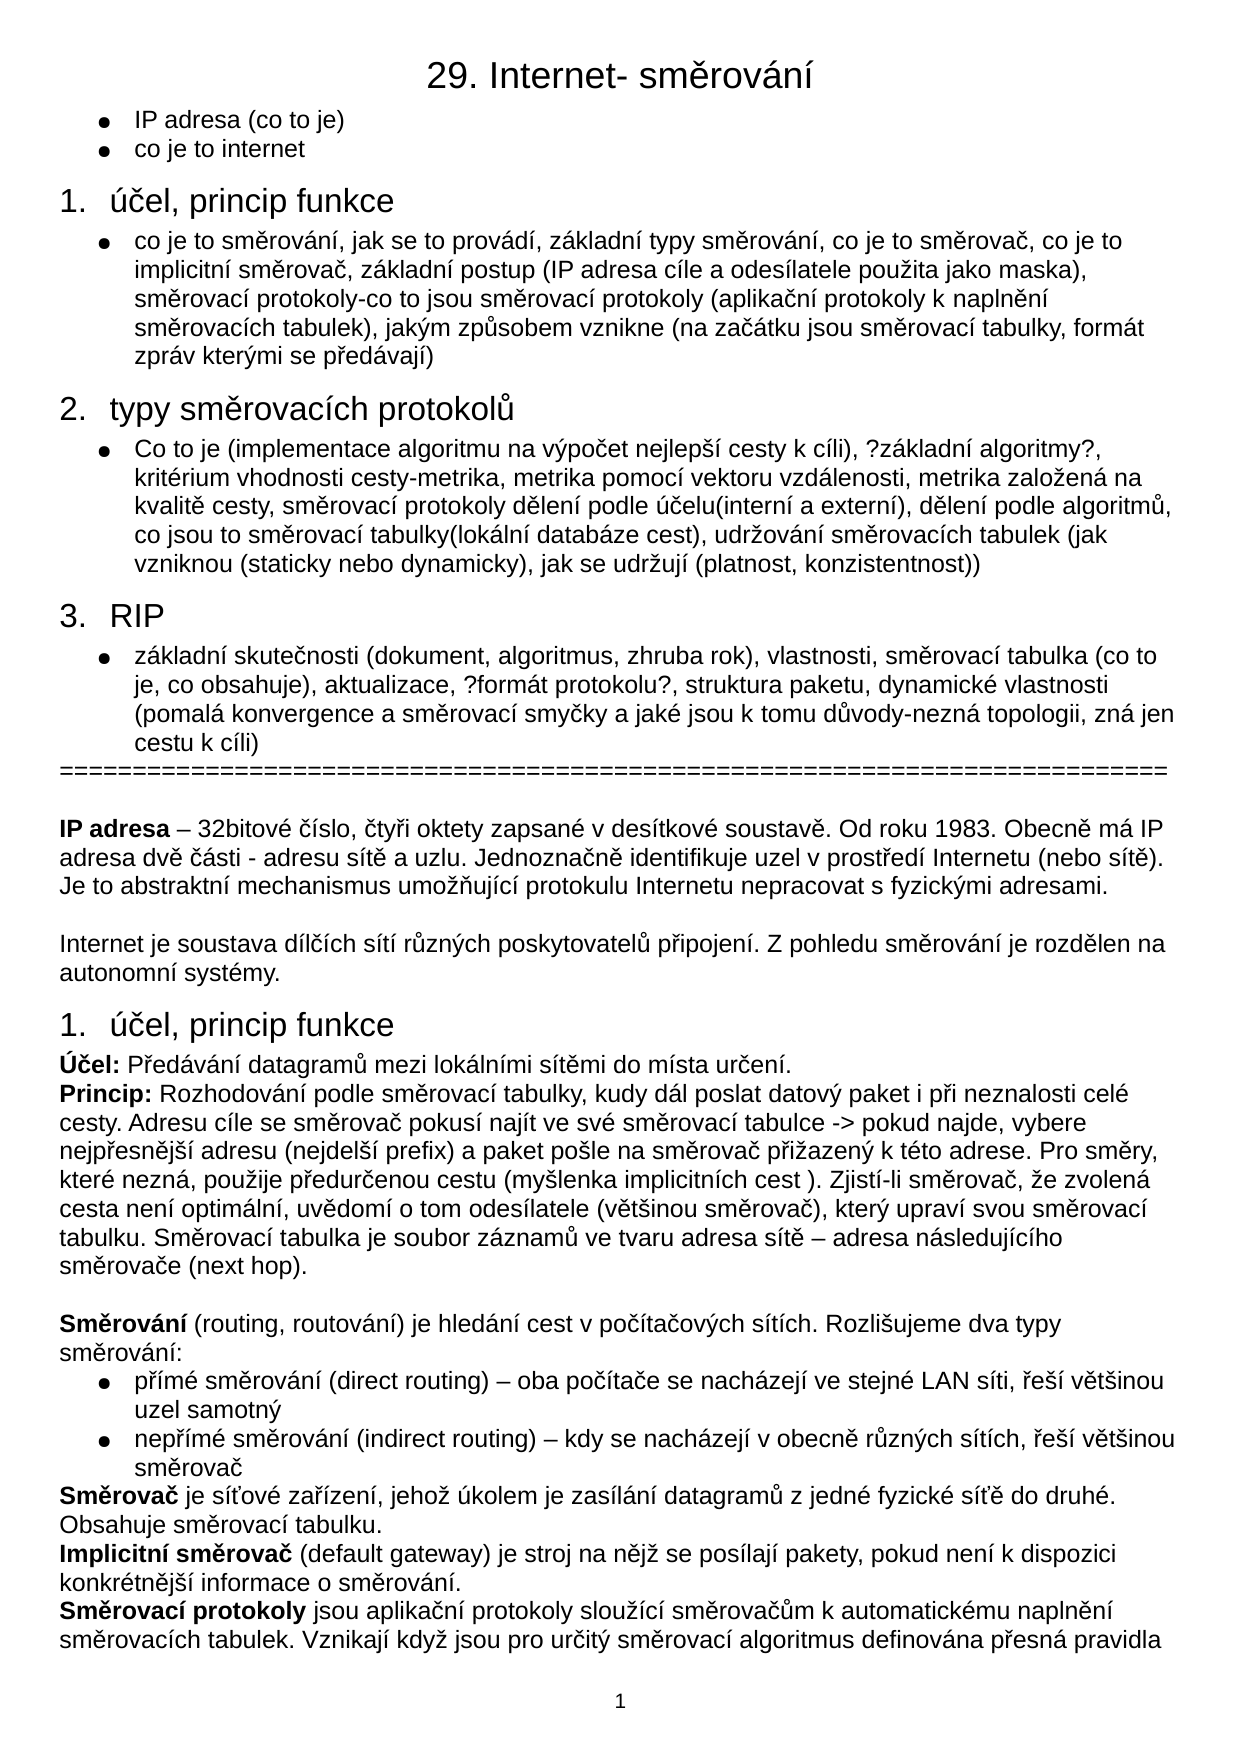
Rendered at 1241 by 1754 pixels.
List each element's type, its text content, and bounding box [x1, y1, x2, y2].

list co je to směrování, jak se to provádí, základní typy směrování, co je to směrovač, co je to implicitní směrovač, základní postup (IP adresa cíle a odesílatele použita jako maska), směrovací protokoly-co to jsou směrovací protokoly (aplikační protokoly k naplnění směrovacích tabulek), jakým způsobem vznikne (na začátku jsou směrovací tabulky, formát zpráv kterými se předávají) [97, 226, 1181, 370]
text Internet je soustava dílčích sítí různých poskytovatelů připojení. Z pohledu směrování je rozdělen na autonomní systémy. [59, 929, 1181, 986]
text Princip: Rozhodování podle směrovací tabulky, kudy dál poslat datový paket i při neznalosti celé cesty. Adresu cíle se směrovač pokusí najít ve své směrovací tabulce -> pokud najde, vybere nejpřesnější adresu (nejdelší prefix) a paket pošle na směrovač přižazený k této adrese. Pro směry, které nezná, použije předurčenou cestu (myšlenka implicitních cest ). Zjistí-li směrovač, že zvolená cesta není optimální, uvědomí o tom odesílatele (většinou směrovač), který upraví svou směrovací tabulku. Směrovací tabulka je soubor záznamů ve tvaru adresa sítě – adresa následujícího směrovače (next hop). [59, 1079, 1181, 1280]
subtitle účel, princip funkce [59, 181, 1181, 220]
subtitle účel, princip funkce [59, 1005, 1181, 1044]
list Co to je (implementace algoritmu na výpočet nejlepší cesty k cíli), ?základní algoritmy?, kritérium vhodnosti cesty-metrika, metrika pomocí vektoru vzdálenosti, metrika založená na kvalitě cesty, směrovací protokoly dělení podle účelu(interní a externí), dělení podle algoritmů, co jsou to směrovací tabulky(lokální databáze cest), udržování směrovacích tabulek (jak vzniknou (staticky nebo dynamicky), jak se udržují (platnost, konzistentnost)) [97, 434, 1181, 578]
list základní skutečnosti (dokument, algoritmus, zhruba rok), vlastnosti, směrovací tabulka (co to je, co obsahuje), aktualizace, ?formát protokolu?, struktura paketu, dynamické vlastnosti (pomalá konvergence a směrovací smyčky a jaké jsou k tomu důvody-nezná topologii, zná jen cestu k cíli) [97, 641, 1181, 756]
subtitle typy směrovacích protokolů [59, 389, 1181, 427]
list nepřímé směrování (indirect routing) – kdy se nacházejí v obecně různých sítích, řeší většinou směrovač [97, 1424, 1181, 1481]
list co je to internet [97, 134, 1181, 163]
text IP adresa – 32bitové číslo, čtyři oktety zapsané v desítkové soustavě. Od roku 1983. Obecně má IP adresa dvě části - adresu sítě a uzlu. Jednoznačně identifikuje uzel v prostředí Internetu (nebo sítě). Je to abstraktní mechanismus umožňující protokulu Internetu nepracovat s fyzickými adresami. [59, 814, 1181, 900]
text Směrování (routing, routování) je hledání cest v počítačových sítích. Rozlišujeme dva typy směrování: [59, 1309, 1181, 1366]
text ============================================================================ [59, 756, 1181, 785]
text Implicitní směrovač (default gateway) je stroj na nějž se posílají pakety, pokud není k dispozici konkrétnější informace o směrování. [59, 1539, 1181, 1596]
text Směrovací protokoly jsou aplikační protokoly sloužící směrovačům k automatickému naplnění směrovacích tabulek. Vznikají když jsou pro určitý směrovací algoritmus definována přesná pravidla [59, 1596, 1181, 1654]
text Účel: Předávání datagramů mezi lokálními sítěmi do místa určení. [59, 1050, 1181, 1079]
subtitle 29. Internet- směrování [59, 53, 1181, 96]
list přímé směrování (direct routing) – oba počítače se nacházejí ve stejné LAN síti, řeší většinou uzel samotný [97, 1366, 1181, 1424]
list IP adresa (co to je) [97, 105, 1181, 134]
subtitle RIP [59, 596, 1181, 635]
text Směrovač je síťové zařízení, jehož úkolem je zasílání datagramů z jedné fyzické síťě do druhé. Obsahuje směrovací tabulku. [59, 1481, 1181, 1539]
